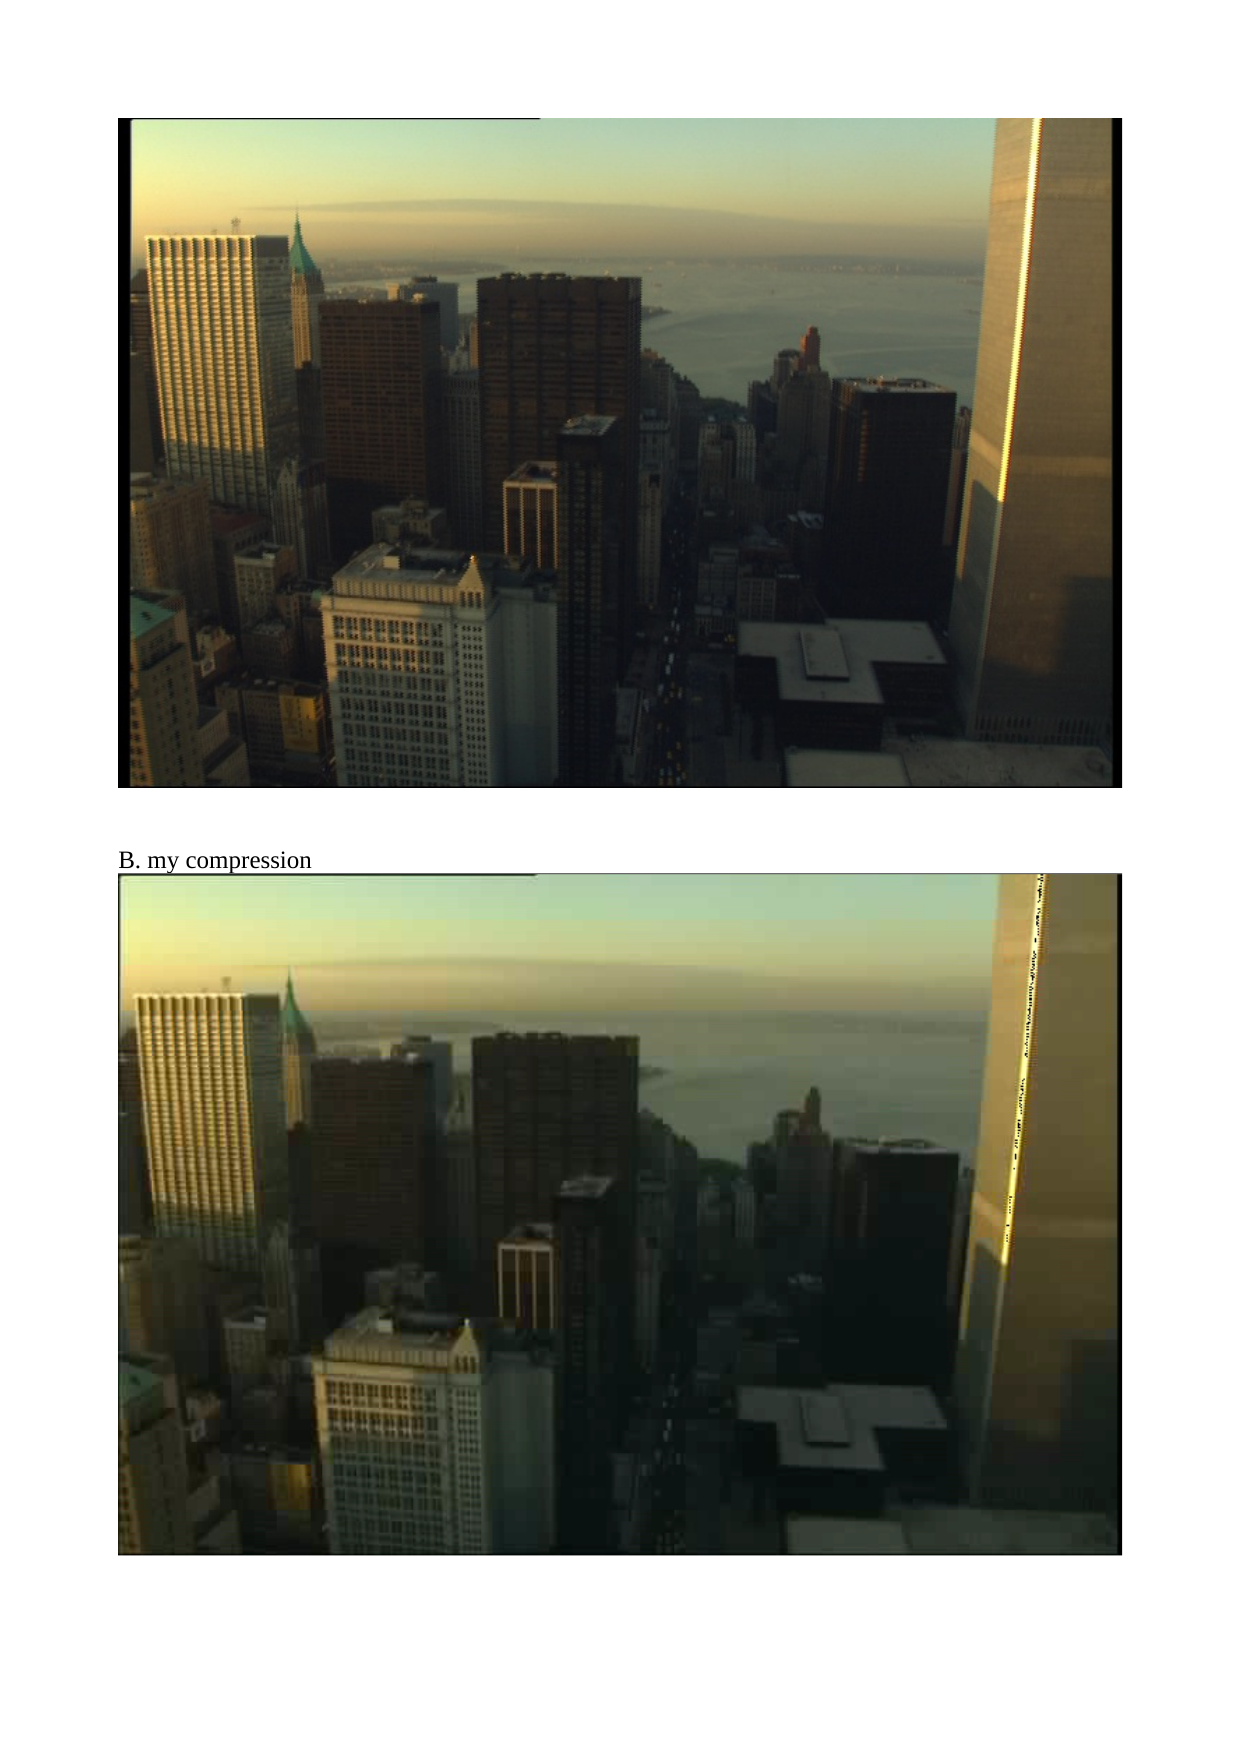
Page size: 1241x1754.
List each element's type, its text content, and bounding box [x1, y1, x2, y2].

picture [118, 118, 1123, 788]
picture [118, 873, 1123, 1557]
text B. my compression [118, 845, 1122, 873]
